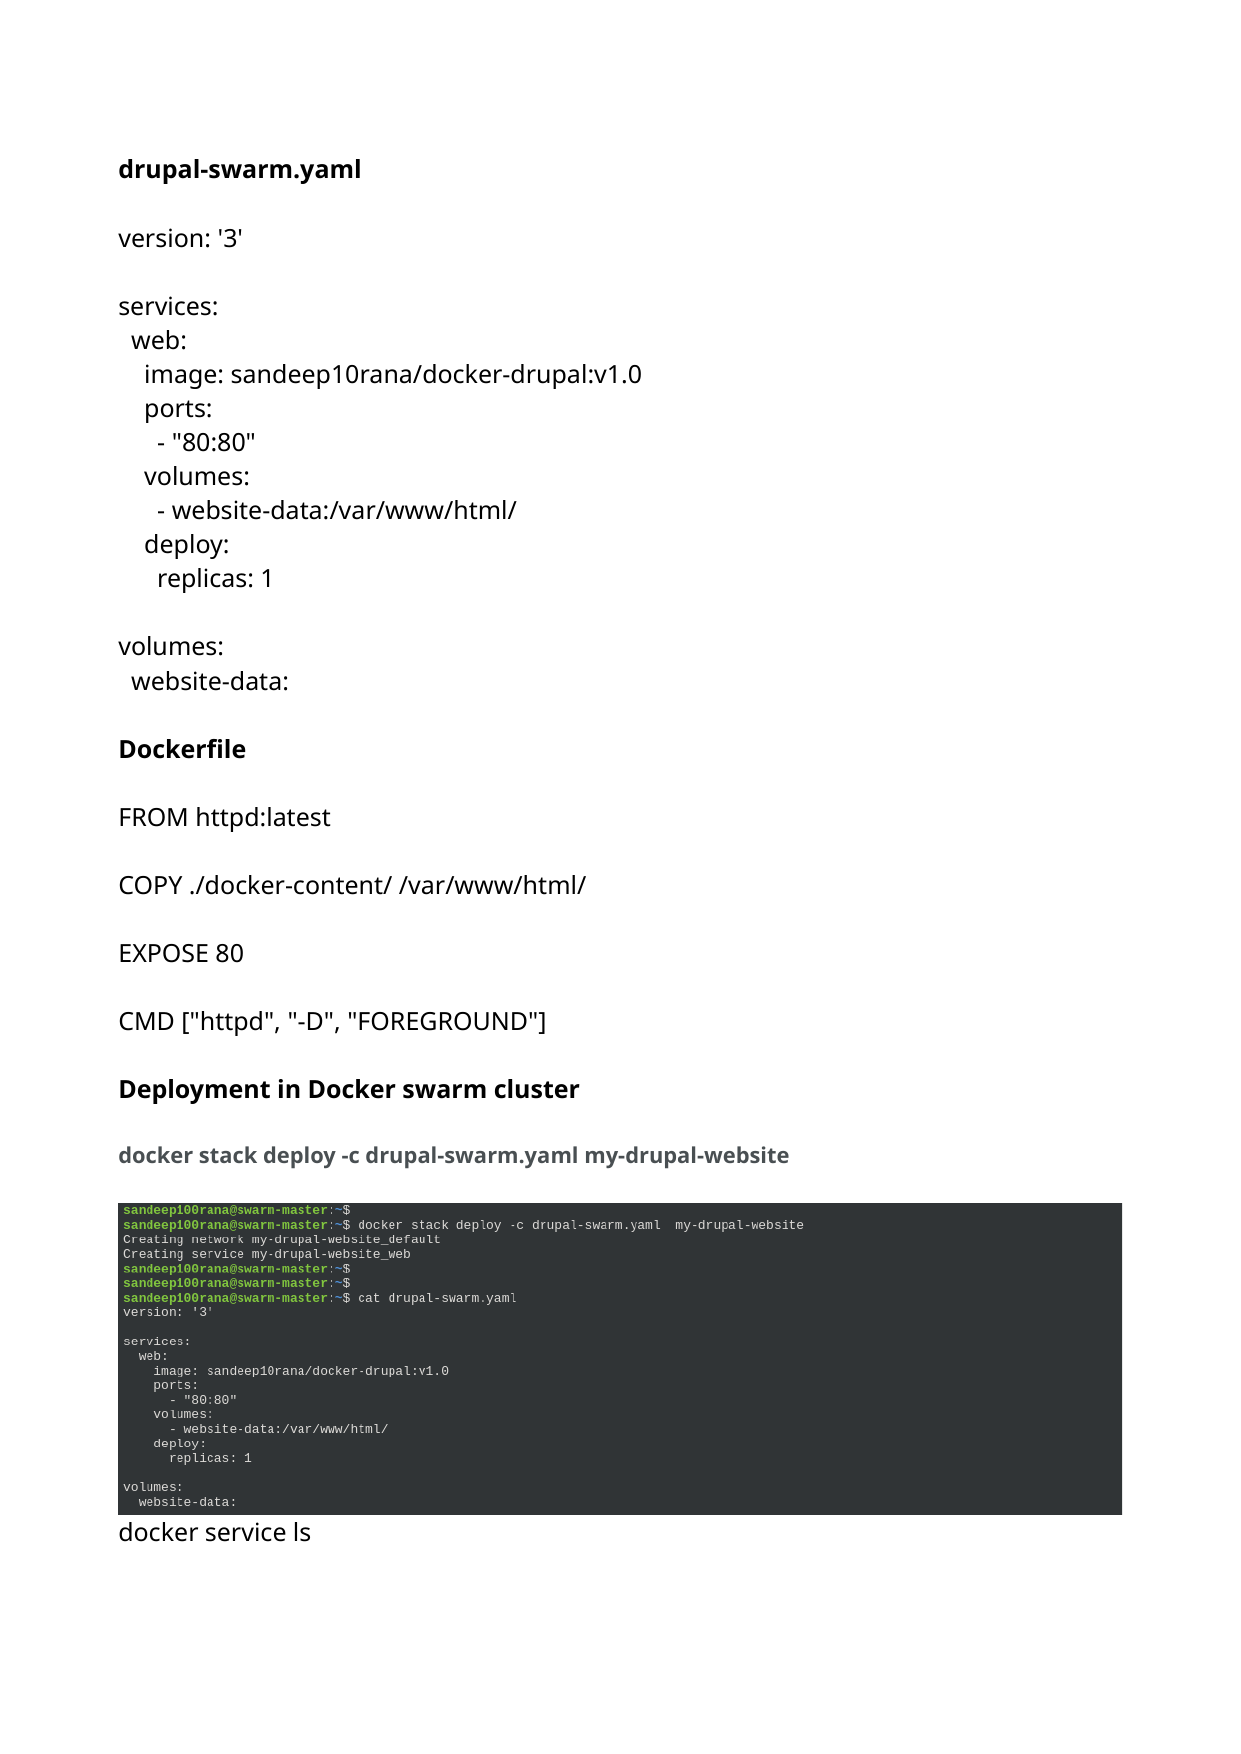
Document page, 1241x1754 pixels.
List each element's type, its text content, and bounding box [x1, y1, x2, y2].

text replicas: 1 [118, 561, 1122, 595]
text Deployment in Docker swarm cluster [118, 1072, 1122, 1106]
text volumes: [118, 629, 1122, 663]
text image: sandeep10rana/docker-drupal:v1.0 [118, 357, 1122, 391]
text FROM httpd:latest [118, 799, 1122, 833]
text volumes: [118, 459, 1122, 493]
text version: '3' [118, 220, 1122, 254]
text drupal-swarm.yaml [118, 152, 1122, 186]
text docker service ls [118, 1515, 1122, 1548]
text Dockerfile [118, 731, 1122, 765]
text website-data: [118, 663, 1122, 697]
text EXPOSE 80 [118, 936, 1122, 970]
text - website-data:/var/www/html/ [118, 493, 1122, 527]
text web: [118, 322, 1122, 357]
text ports: [118, 391, 1122, 425]
text CMD ["httpd", "-D", "FOREGROUND"] [118, 1004, 1122, 1038]
text services: [118, 288, 1122, 322]
text - "80:80" [118, 425, 1122, 459]
text deploy: [118, 527, 1122, 561]
text COPY ./docker-content/ /var/www/html/ [118, 867, 1122, 902]
picture [118, 1203, 1123, 1515]
text docker stack deploy -c drupal-swarm.yaml my-drupal-website [118, 1140, 1122, 1170]
